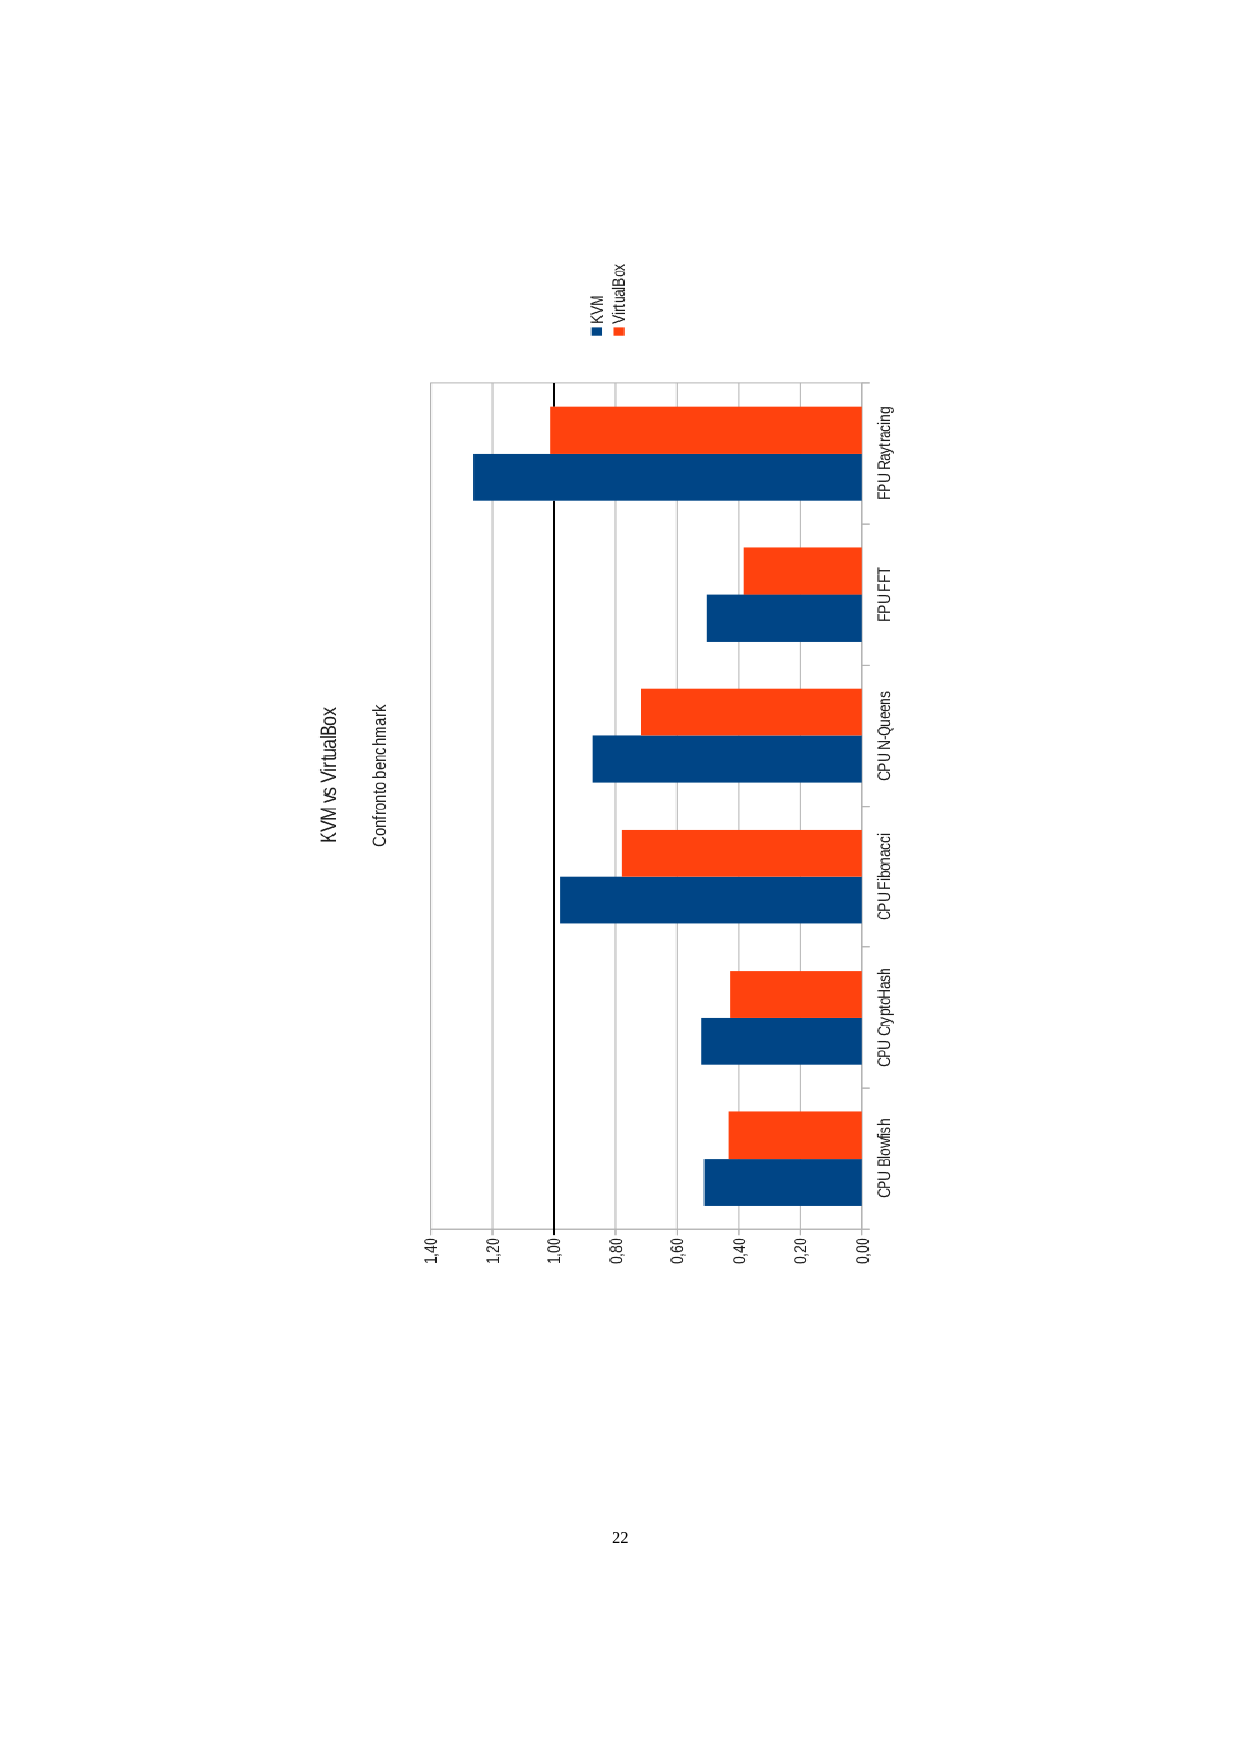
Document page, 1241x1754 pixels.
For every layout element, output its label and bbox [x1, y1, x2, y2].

picture [296, 245, 944, 1321]
